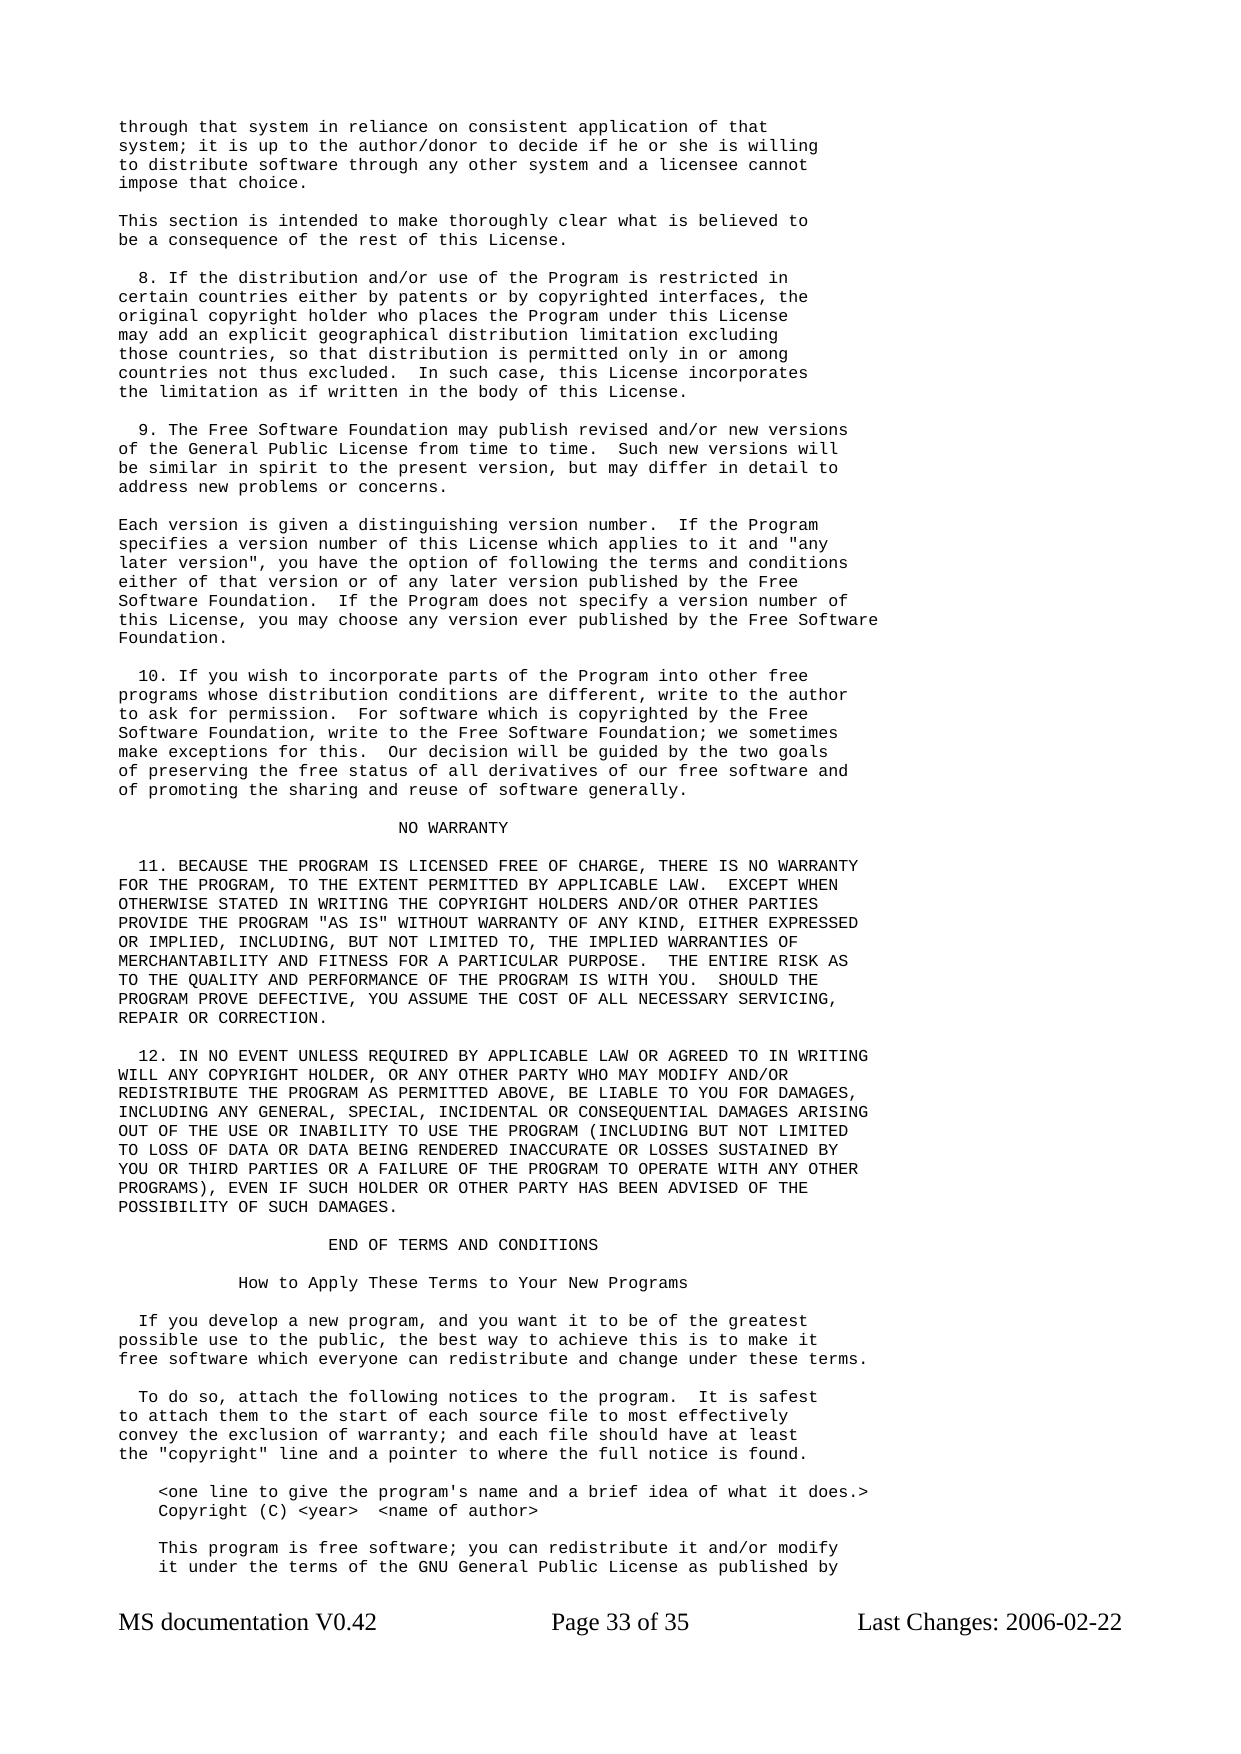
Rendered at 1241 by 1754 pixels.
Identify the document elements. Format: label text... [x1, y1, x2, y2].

text OR IMPLIED, INCLUDING, BUT NOT LIMITED TO, THE IMPLIED WARRANTIES OF [118, 933, 1122, 952]
text may add an explicit geographical distribution limitation excluding [118, 327, 1122, 346]
text of the General Public License from time to time. Such new versions will [118, 440, 1122, 459]
text Foundation. [118, 630, 1122, 649]
text 8. If the distribution and/or use of the Program is restricted in [118, 270, 1122, 289]
text REPAIR OR CORRECTION. [118, 1009, 1122, 1028]
text original copyright holder who places the Program under this License [118, 308, 1122, 327]
text specifies a version number of this License which applies to it and "any [118, 535, 1122, 554]
text INCLUDING ANY GENERAL, SPECIAL, INCIDENTAL OR CONSEQUENTIAL DAMAGES ARISING [118, 1104, 1122, 1123]
text programs whose distribution conditions are different, write to the author [118, 687, 1122, 706]
text Copyright (C) <year> <name of author> [118, 1502, 1122, 1521]
text To do so, attach the following notices to the program. It is safest [118, 1388, 1122, 1407]
text either of that version or of any later version published by the Free [118, 573, 1122, 592]
text countries not thus excluded. In such case, this License incorporates [118, 364, 1122, 383]
text MERCHANTABILITY AND FITNESS FOR A PARTICULAR PURPOSE. THE ENTIRE RISK AS [118, 952, 1122, 971]
text to ask for permission. For software which is copyrighted by the Free [118, 706, 1122, 725]
text certain countries either by patents or by copyrighted interfaces, the [118, 289, 1122, 308]
text OUT OF THE USE OR INABILITY TO USE THE PROGRAM (INCLUDING BUT NOT LIMITED [118, 1123, 1122, 1142]
text NO WARRANTY [118, 819, 1122, 838]
text system; it is up to the author/donor to decide if he or she is willing [118, 137, 1122, 156]
text <one line to give the program's name and a brief idea of what it does.> [118, 1483, 1122, 1502]
text This section is intended to make thoroughly clear what is believed to [118, 213, 1122, 232]
text FOR THE PROGRAM, TO THE EXTENT PERMITTED BY APPLICABLE LAW. EXCEPT WHEN [118, 876, 1122, 895]
text WILL ANY COPYRIGHT HOLDER, OR ANY OTHER PARTY WHO MAY MODIFY AND/OR [118, 1066, 1122, 1085]
text address new problems or concerns. [118, 478, 1122, 497]
text those countries, so that distribution is permitted only in or among [118, 346, 1122, 364]
text be a consequence of the rest of this License. [118, 232, 1122, 251]
text TO THE QUALITY AND PERFORMANCE OF THE PROGRAM IS WITH YOU. SHOULD THE [118, 971, 1122, 990]
text PROVIDE THE PROGRAM "AS IS" WITHOUT WARRANTY OF ANY KIND, EITHER EXPRESSED [118, 914, 1122, 933]
text YOU OR THIRD PARTIES OR A FAILURE OF THE PROGRAM TO OPERATE WITH ANY OTHER [118, 1161, 1122, 1180]
text it under the terms of the GNU General Public License as published by [118, 1559, 1122, 1578]
text How to Apply These Terms to Your New Programs [118, 1274, 1122, 1293]
text Each version is given a distinguishing version number. If the Program [118, 516, 1122, 535]
text the limitation as if written in the body of this License. [118, 383, 1122, 402]
text OTHERWISE STATED IN WRITING THE COPYRIGHT HOLDERS AND/OR OTHER PARTIES [118, 895, 1122, 914]
text to attach them to the start of each source file to most effectively [118, 1407, 1122, 1426]
text the "copyright" line and a pointer to where the full notice is found. [118, 1445, 1122, 1464]
text make exceptions for this. Our decision will be guided by the two goals [118, 744, 1122, 763]
text This program is free software; you can redistribute it and/or modify [118, 1540, 1122, 1559]
text later version", you have the option of following the terms and conditions [118, 554, 1122, 573]
text impose that choice. [118, 175, 1122, 194]
text PROGRAM PROVE DEFECTIVE, YOU ASSUME THE COST OF ALL NECESSARY SERVICING, [118, 990, 1122, 1009]
text Software Foundation, write to the Free Software Foundation; we sometimes [118, 725, 1122, 744]
text through that system in reliance on consistent application of that [118, 118, 1122, 137]
text of preserving the free status of all derivatives of our free software and [118, 763, 1122, 782]
text convey the exclusion of warranty; and each file should have at least [118, 1426, 1122, 1445]
text If you develop a new program, and you want it to be of the greatest [118, 1312, 1122, 1331]
text Software Foundation. If the Program does not specify a version number of [118, 592, 1122, 611]
text 11. BECAUSE THE PROGRAM IS LICENSED FREE OF CHARGE, THERE IS NO WARRANTY [118, 857, 1122, 876]
text this License, you may choose any version ever published by the Free Software [118, 611, 1122, 630]
text be similar in spirit to the present version, but may differ in detail to [118, 459, 1122, 478]
text 9. The Free Software Foundation may publish revised and/or new versions [118, 421, 1122, 440]
text POSSIBILITY OF SUCH DAMAGES. [118, 1199, 1122, 1218]
text free software which everyone can redistribute and change under these terms. [118, 1350, 1122, 1369]
text of promoting the sharing and reuse of software generally. [118, 782, 1122, 801]
text to distribute software through any other system and a licensee cannot [118, 156, 1122, 175]
text possible use to the public, the best way to achieve this is to make it [118, 1331, 1122, 1350]
text 12. IN NO EVENT UNLESS REQUIRED BY APPLICABLE LAW OR AGREED TO IN WRITING [118, 1047, 1122, 1066]
text END OF TERMS AND CONDITIONS [118, 1237, 1122, 1256]
text TO LOSS OF DATA OR DATA BEING RENDERED INACCURATE OR LOSSES SUSTAINED BY [118, 1142, 1122, 1161]
text REDISTRIBUTE THE PROGRAM AS PERMITTED ABOVE, BE LIABLE TO YOU FOR DAMAGES, [118, 1085, 1122, 1104]
text PROGRAMS), EVEN IF SUCH HOLDER OR OTHER PARTY HAS BEEN ADVISED OF THE [118, 1180, 1122, 1199]
text 10. If you wish to incorporate parts of the Program into other free [118, 668, 1122, 687]
